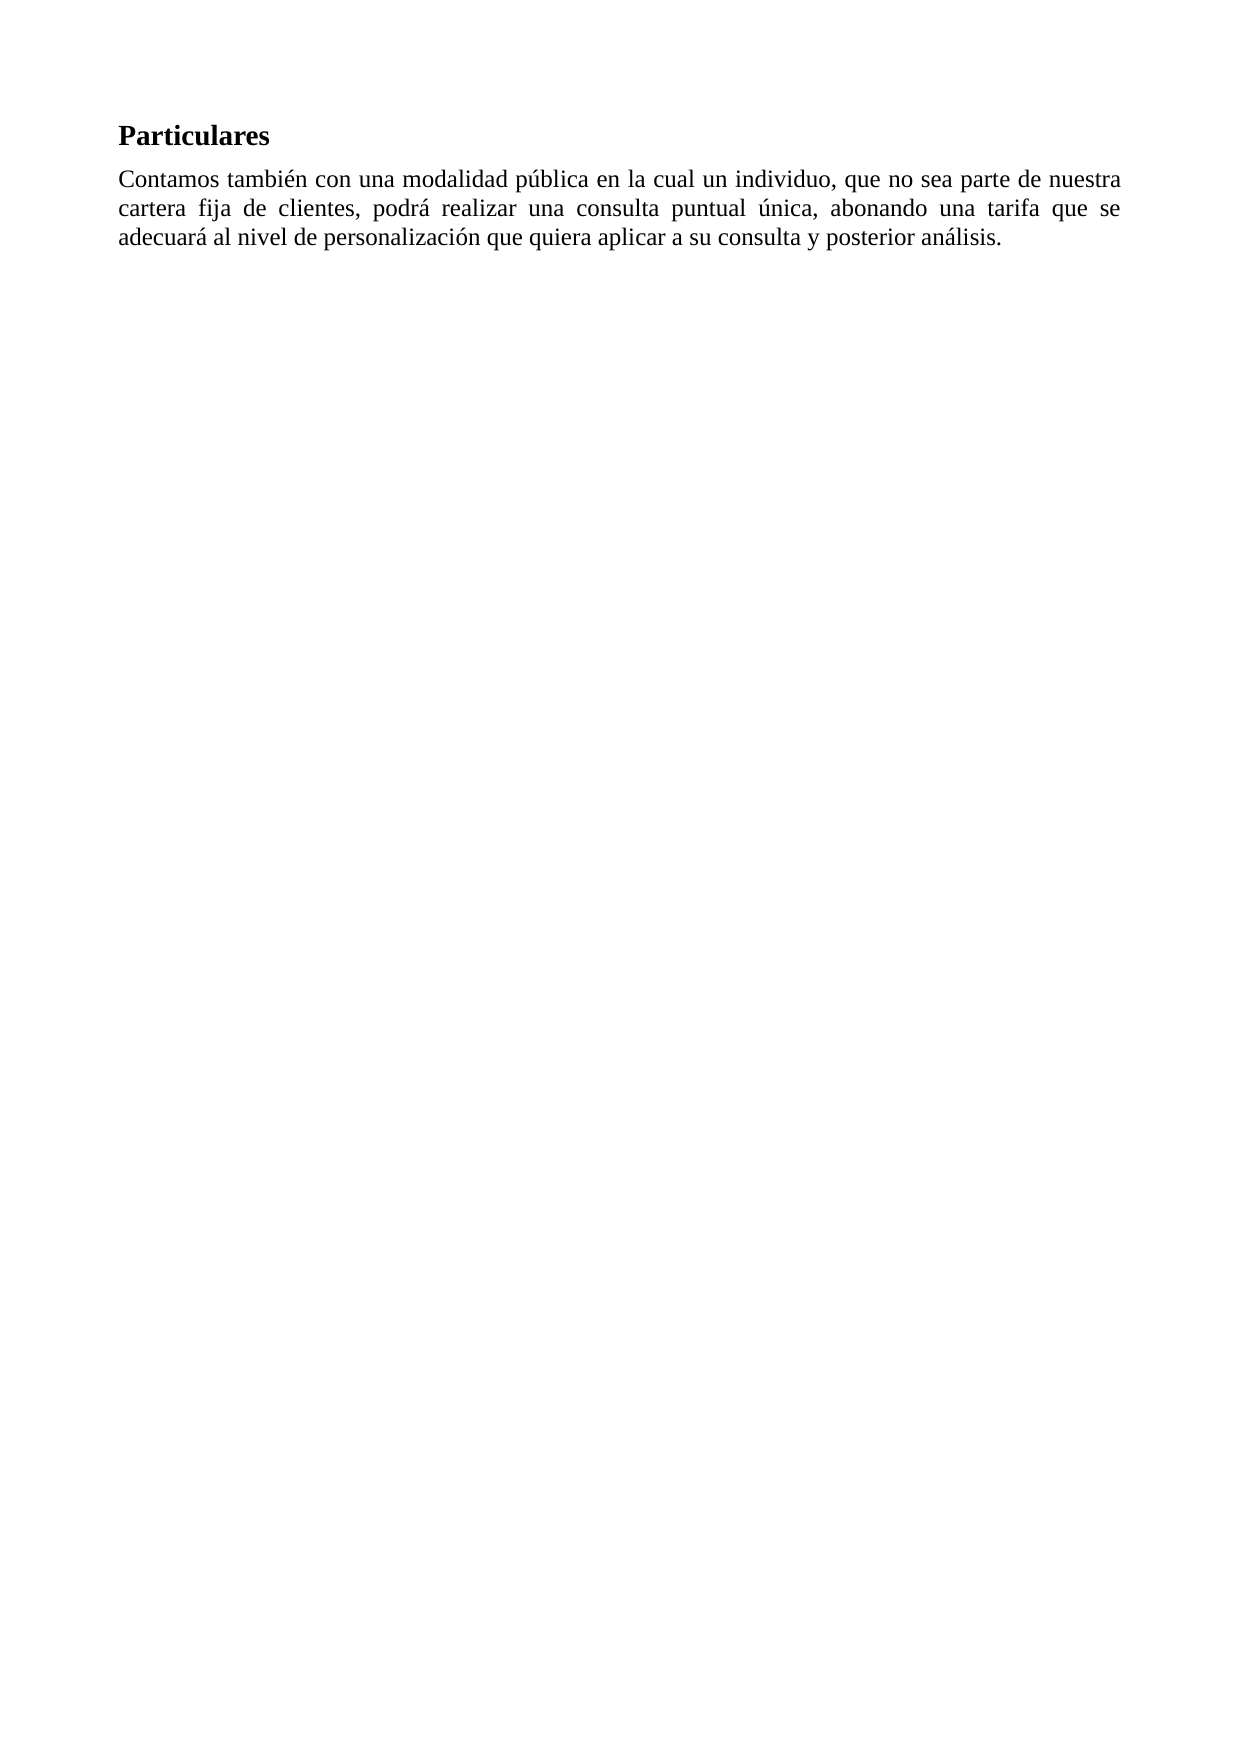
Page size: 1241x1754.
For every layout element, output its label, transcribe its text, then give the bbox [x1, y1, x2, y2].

subtitle Particulares [118, 118, 1122, 152]
text Contamos también con una modalidad pública en la cual un individuo, que no sea parte de nuestra cartera fija de clientes, podrá realizar una consulta puntual única, abonando una tarifa que se adecuará al nivel de personalización que quiera aplicar a su consulta y posterior análisis. [118, 164, 1122, 250]
